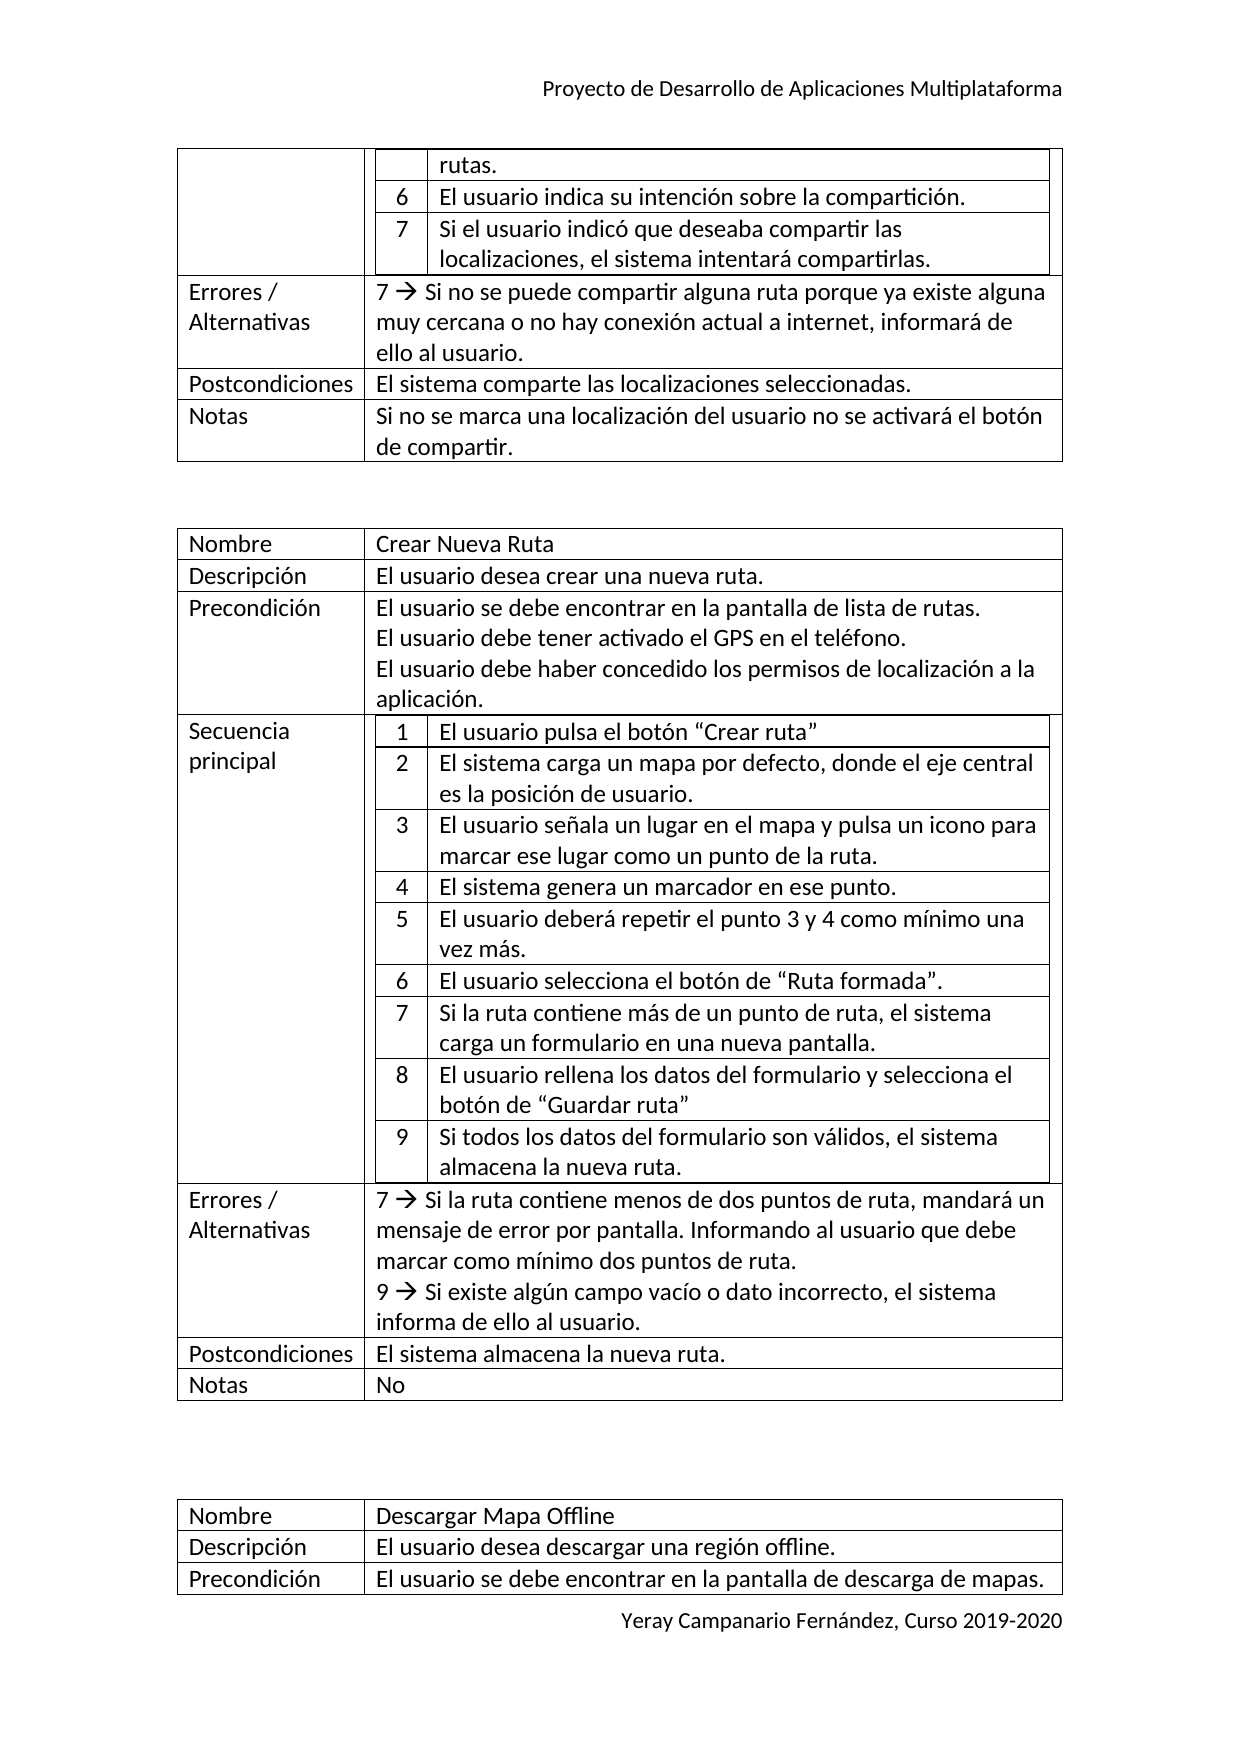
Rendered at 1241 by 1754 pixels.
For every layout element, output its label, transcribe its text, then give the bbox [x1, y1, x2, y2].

table_cell 7 [376, 997, 427, 1058]
table_cell [365, 149, 375, 275]
table_cell Si la ruta contiene más de un punto de ruta, el sistema carga un formulario en una nueva pantalla. [428, 997, 1049, 1058]
table_cell [376, 150, 427, 180]
table_header Nombre [178, 529, 364, 559]
table_cell El sistema genera un marcador en ese punto. [428, 872, 1049, 902]
table_cell 6 [376, 965, 427, 996]
table_cell El sistema carga un mapa por defecto, donde el eje central es la posición de usuario. [428, 748, 1049, 808]
table_cell El usuario indica su intención sobre la compartición. [428, 181, 1049, 212]
table_cell [178, 149, 364, 275]
table_cell El sistema comparte las localizaciones seleccionadas. [365, 369, 1062, 399]
table_cell 8 [376, 1059, 427, 1120]
table_cell El sistema almacena la nueva ruta. [365, 1338, 1062, 1368]
table_cell [1050, 149, 1062, 275]
table_header 1 [376, 716, 427, 746]
table_cell El usuario selecciona el botón de “Ruta formada”. [428, 965, 1049, 996]
table_cell 6 [376, 181, 427, 212]
table_header Crear Nueva Ruta [365, 529, 1062, 559]
table_cell 7  Si no se puede compartir alguna ruta porque ya existe alguna muy cercana o no hay conexión actual a internet, informará de ello al usuario. [365, 276, 1062, 368]
table_cell El usuario desea descargar una región offline. [365, 1531, 1062, 1562]
table_cell Precondición [178, 1563, 364, 1593]
table_cell 4 [376, 872, 427, 902]
table_cell 2 [376, 748, 427, 808]
table_cell Notas [178, 400, 364, 461]
table_header Nombre [178, 1500, 364, 1530]
table_cell Precondición [178, 592, 364, 714]
table_cell El usuario deberá repetir el punto 3 y 4 como mínimo una vez más. [428, 903, 1049, 964]
table_cell rutas. [428, 150, 1049, 180]
table_cell El usuario rellena los datos del formulario y selecciona el botón de “Guardar ruta” [428, 1059, 1049, 1120]
table_cell No [365, 1369, 1062, 1400]
table_cell Postcondiciones [178, 369, 364, 399]
table_cell Errores / Alternativas [178, 1184, 364, 1337]
table_cell 5 [376, 903, 427, 964]
table_cell Si no se marca una localización del usuario no se activará el botón de compartir. [365, 400, 1062, 461]
table_header El usuario pulsa el botón “Crear ruta” [428, 716, 1049, 746]
table_cell Notas [178, 1369, 364, 1400]
table_cell El usuario desea crear una nueva ruta. [365, 560, 1062, 591]
table_cell Postcondiciones [178, 1338, 364, 1368]
table_cell 9 [376, 1121, 427, 1182]
table_cell 7  Si la ruta contiene menos de dos puntos de ruta, mandará un mensaje de error por pantalla. Informando al usuario que debe marcar como mínimo dos puntos de ruta. 9  Si existe algún campo vacío o dato incorrecto, el sistema informa de ello al usuario. [365, 1184, 1062, 1337]
table_cell 3 [376, 810, 427, 871]
table_cell Descripción [178, 1531, 364, 1562]
table_cell El usuario se debe encontrar en la pantalla de lista de rutas. El usuario debe tener activado el GPS en el teléfono. El usuario debe haber concedido los permisos de localización a la aplicación. [365, 592, 1062, 714]
table_cell [1050, 715, 1062, 1183]
table_cell Secuencia principal [178, 715, 364, 1183]
table_cell El usuario se debe encontrar en la pantalla de descarga de mapas. [365, 1563, 1062, 1593]
table_cell Si el usuario indicó que deseaba compartir las localizaciones, el sistema intentará compartirlas. [428, 213, 1049, 274]
table_cell 7 [376, 213, 427, 274]
table_cell Si todos los datos del formulario son válidos, el sistema almacena la nueva ruta. [428, 1121, 1049, 1182]
table_cell El usuario señala un lugar en el mapa y pulsa un icono para marcar ese lugar como un punto de la ruta. [428, 810, 1049, 871]
table_header Descargar Mapa Offline [365, 1500, 1062, 1530]
table_cell Errores / Alternativas [178, 276, 364, 368]
table_cell Descripción [178, 560, 364, 591]
table_cell [365, 715, 375, 1183]
